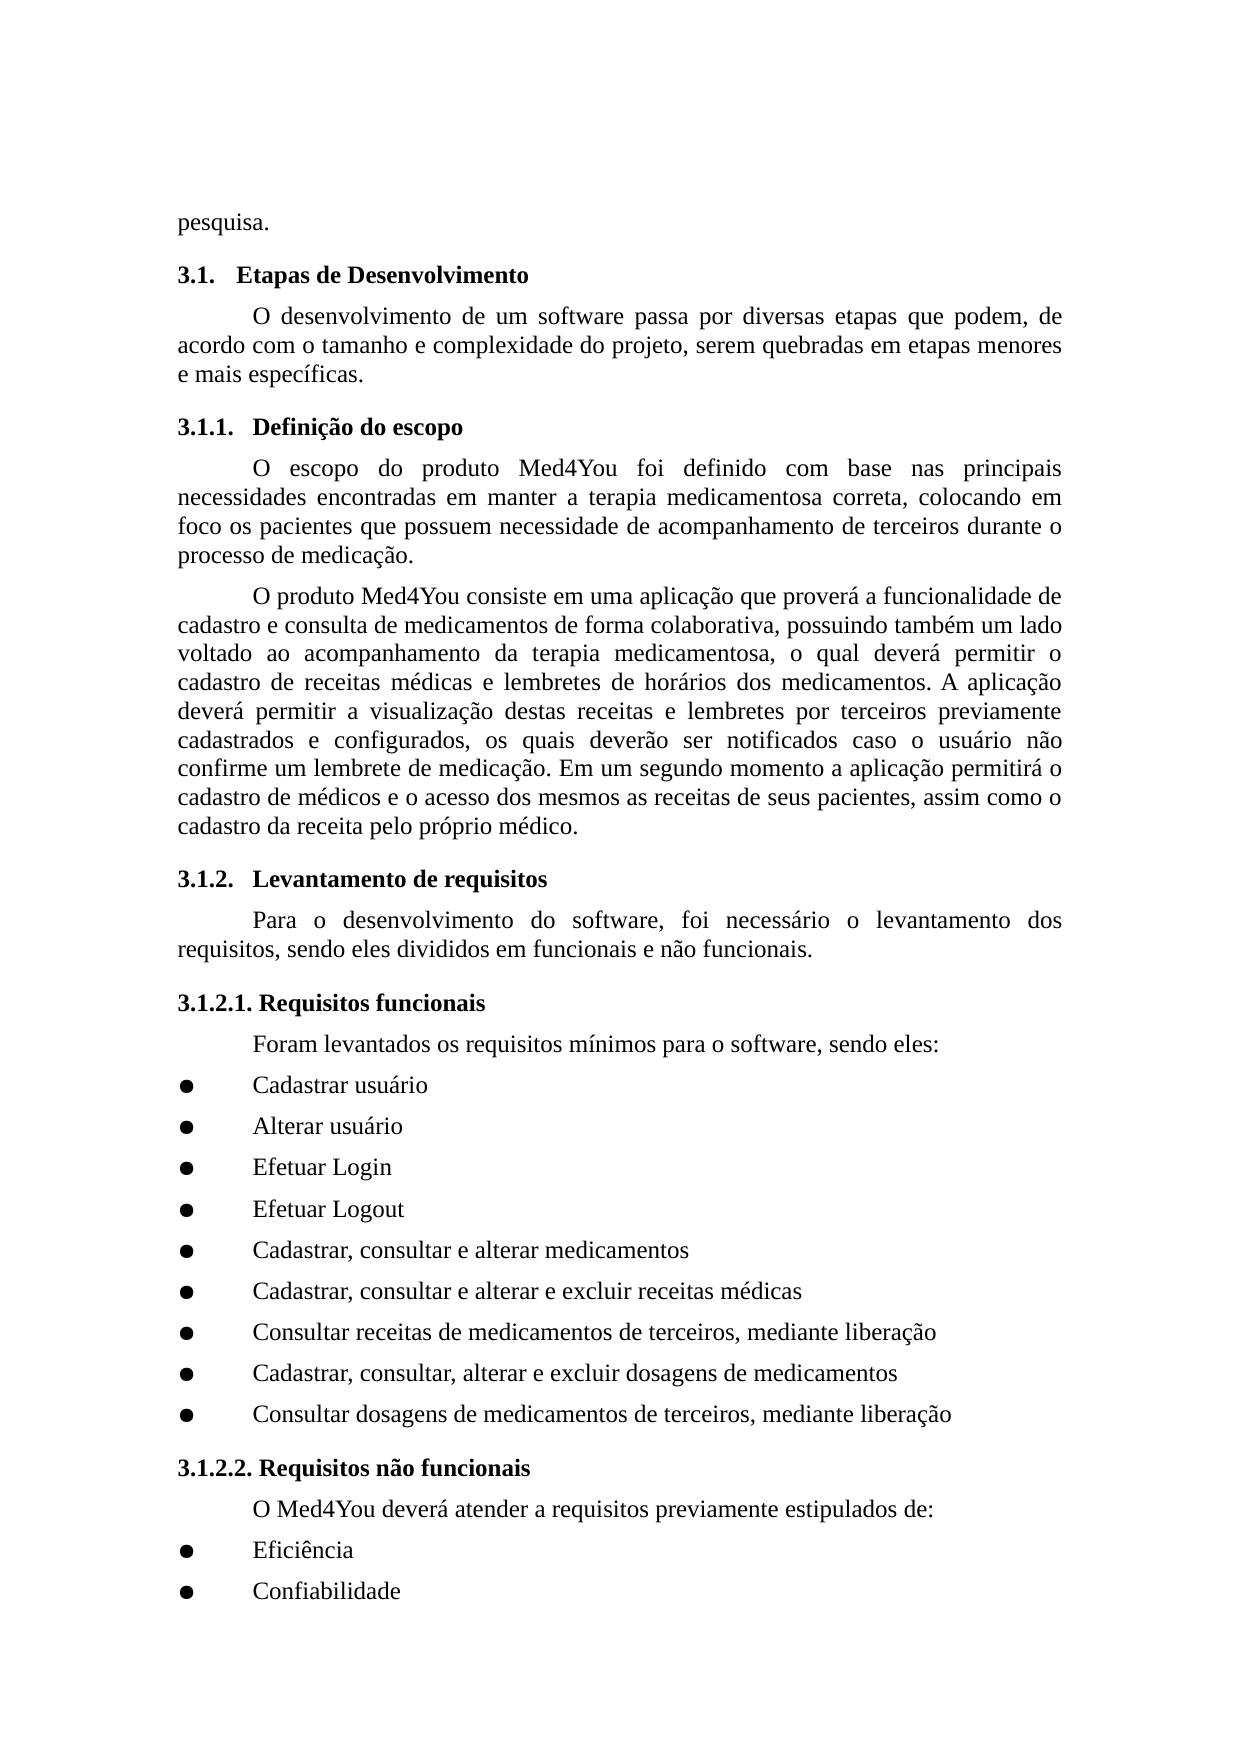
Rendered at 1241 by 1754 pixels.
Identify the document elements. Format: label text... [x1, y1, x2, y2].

list Cadastrar, consultar e alterar medicamentos [177, 1235, 1063, 1263]
list Confiabilidade [177, 1576, 1063, 1605]
title Etapas de Desenvolvimento [177, 260, 1063, 289]
list Cadastrar usuário [177, 1070, 1063, 1099]
text 3.1.2.2. Requisitos não funcionais [177, 1453, 1063, 1482]
text Foram levantados os requisitos mínimos para o software, sendo eles: [177, 1029, 1063, 1058]
list Consultar receitas de medicamentos de terceiros, mediante liberação [177, 1317, 1063, 1346]
list Efetuar Logout [177, 1194, 1063, 1222]
text 3.1.2.1. Requisitos funcionais [177, 988, 1063, 1017]
list Alterar usuário [177, 1111, 1063, 1140]
list Cadastrar, consultar e alterar e excluir receitas médicas [177, 1276, 1063, 1305]
text 3.1.2. Levantamento de requisitos [177, 864, 1063, 893]
list Eficiência [177, 1535, 1063, 1564]
text O produto Med4You consiste em uma aplicação que proverá a funcionalidade de cadastro e consulta de medicamentos de forma colaborativa, possuindo também um lado voltado ao acompanhamento da terapia medicamentosa, o qual deverá permitir o cadastro de receitas médicas e lembretes de horários dos medicamentos. A aplicação deverá permitir a visualização destas receitas e lembretes por terceiros previamente cadastrados e configurados, os quais deverão ser notificados caso o usuário não confirme um lembrete de medicação. Em um segundo momento a aplicação permitirá o cadastro de médicos e o acesso dos mesmos as receitas de seus pacientes, assim como o cadastro da receita pelo próprio médico. [177, 581, 1063, 840]
text O escopo do produto Med4You foi definido com base nas principais necessidades encontradas em manter a terapia medicamentosa correta, colocando em foco os pacientes que possuem necessidade de acompanhamento de terceiros durante o processo de medicação. [177, 453, 1063, 568]
list Consultar dosagens de medicamentos de terceiros, mediante liberação [177, 1399, 1063, 1428]
text pesquisa. [177, 207, 1063, 235]
text Para o desenvolvimento do software, foi necessário o levantamento dos requisitos, sendo eles divididos em funcionais e não funcionais. [177, 906, 1063, 963]
text 3.1.1. Definição do escopo [177, 412, 1063, 441]
text O desenvolvimento de um software passa por diversas etapas que podem, de acordo com o tamanho e complexidade do projeto, serem quebradas em etapas menores e mais específicas. [177, 301, 1063, 388]
list Efetuar Login [177, 1152, 1063, 1181]
text O Med4You deverá atender a requisitos previamente estipulados de: [177, 1494, 1063, 1523]
list Cadastrar, consultar, alterar e excluir dosagens de medicamentos [177, 1358, 1063, 1387]
